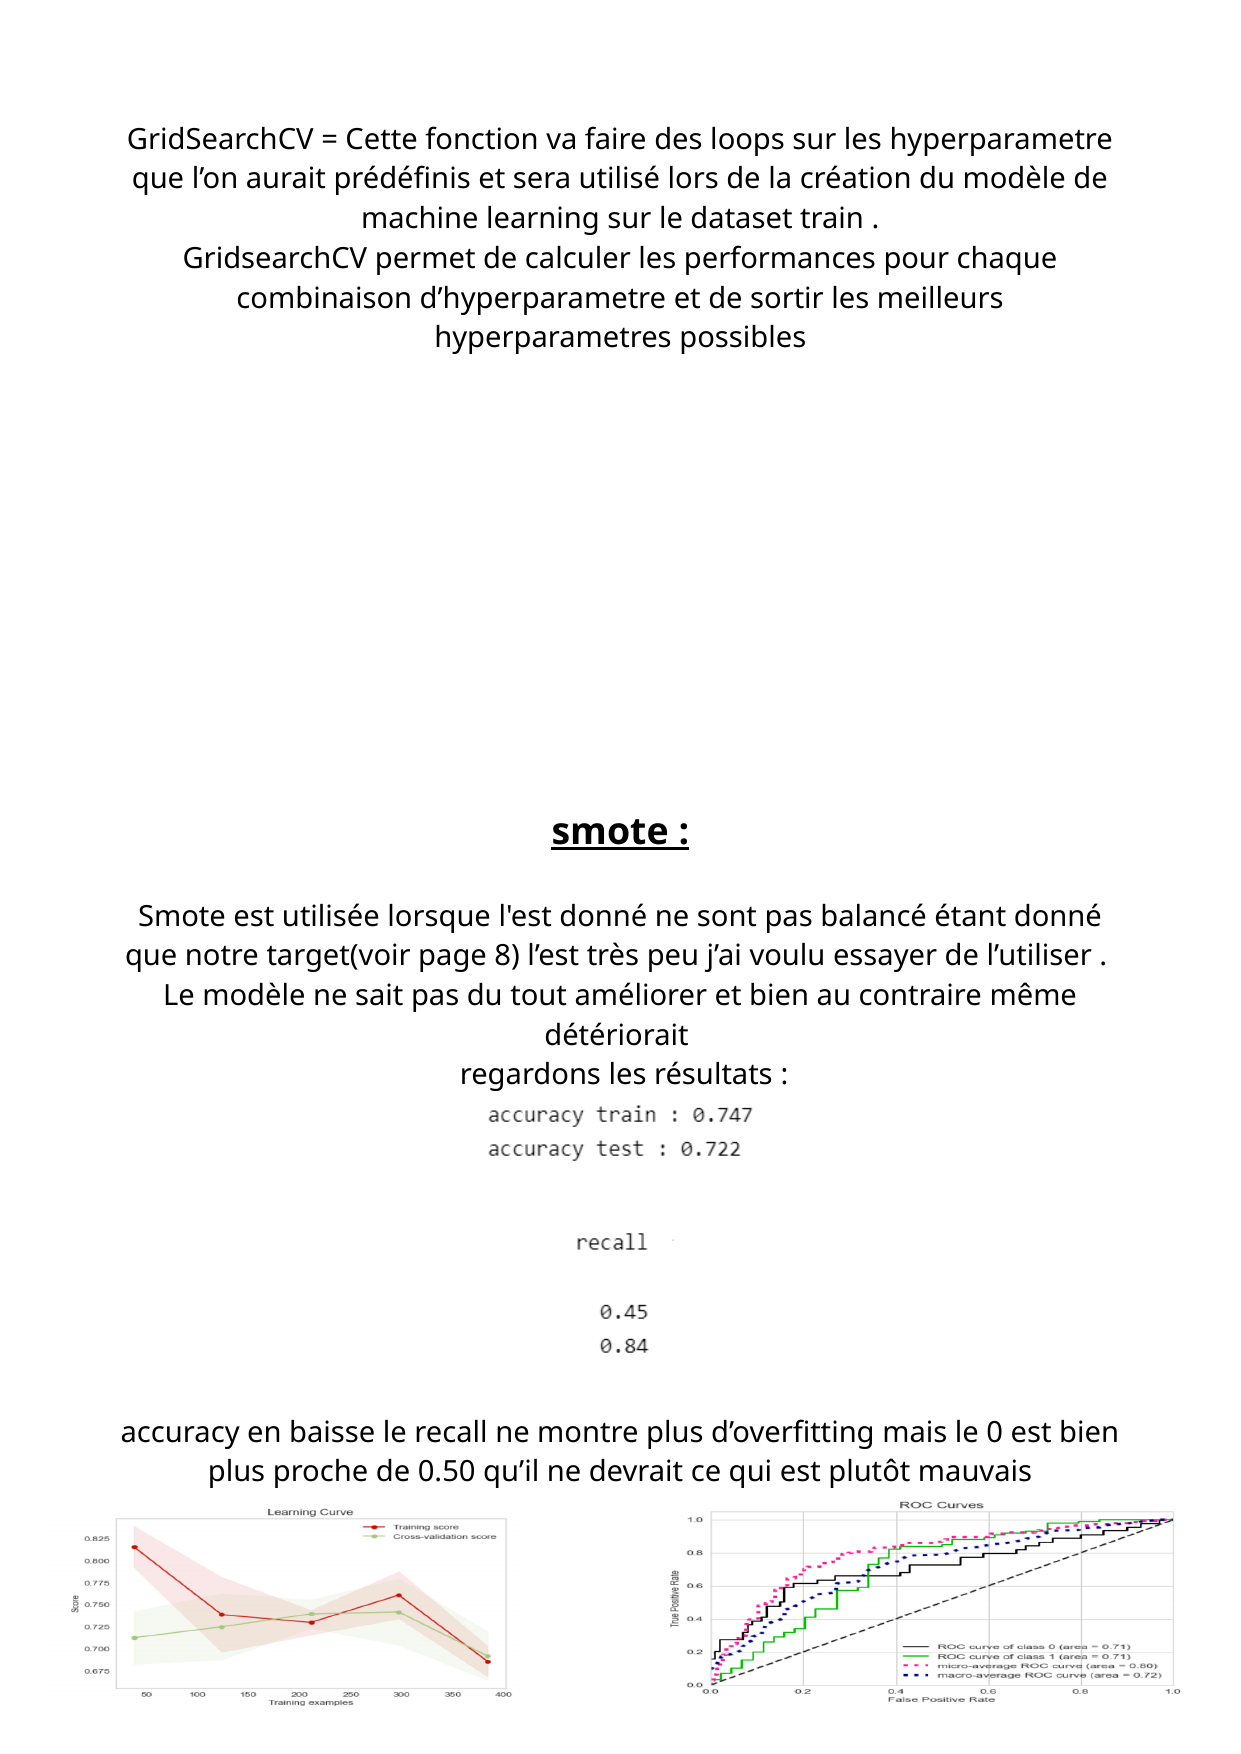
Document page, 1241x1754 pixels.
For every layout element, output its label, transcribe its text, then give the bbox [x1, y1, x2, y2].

text smote : [118, 804, 1122, 855]
text accuracy en baisse le recall ne montre plus d’overfitting mais le 0 est bien plus proche de 0.50 qu’il ne devrait ce qui est plutôt mauvais [118, 1411, 1122, 1490]
picture [469, 1093, 771, 1171]
text GridsearchCV permet de calculer les performances pour chaque combinaison d’hyperparametre et de sortir les meilleurs hyperparametres possibles [118, 237, 1122, 356]
picture [566, 1212, 674, 1378]
picture [46, 1501, 522, 1716]
text GridSearchCV = Cette fonction va faire des loops sur les hyperparametre que l’on aurait prédéfinis et sera utilisé lors de la création du modèle de machine learning sur le dataset train . [118, 118, 1122, 237]
text Le modèle ne sait pas du tout améliorer et bien au contraire même détériorait [118, 974, 1122, 1054]
text Smote est utilisée lorsque l'est donné ne sont pas balancé étant donné que notre target(voir page 8) l’est très peu j’ai voulu essayer de l’utiliser . [118, 895, 1122, 974]
text regardons les résultats : [118, 1054, 1122, 1093]
picture [662, 1497, 1198, 1711]
